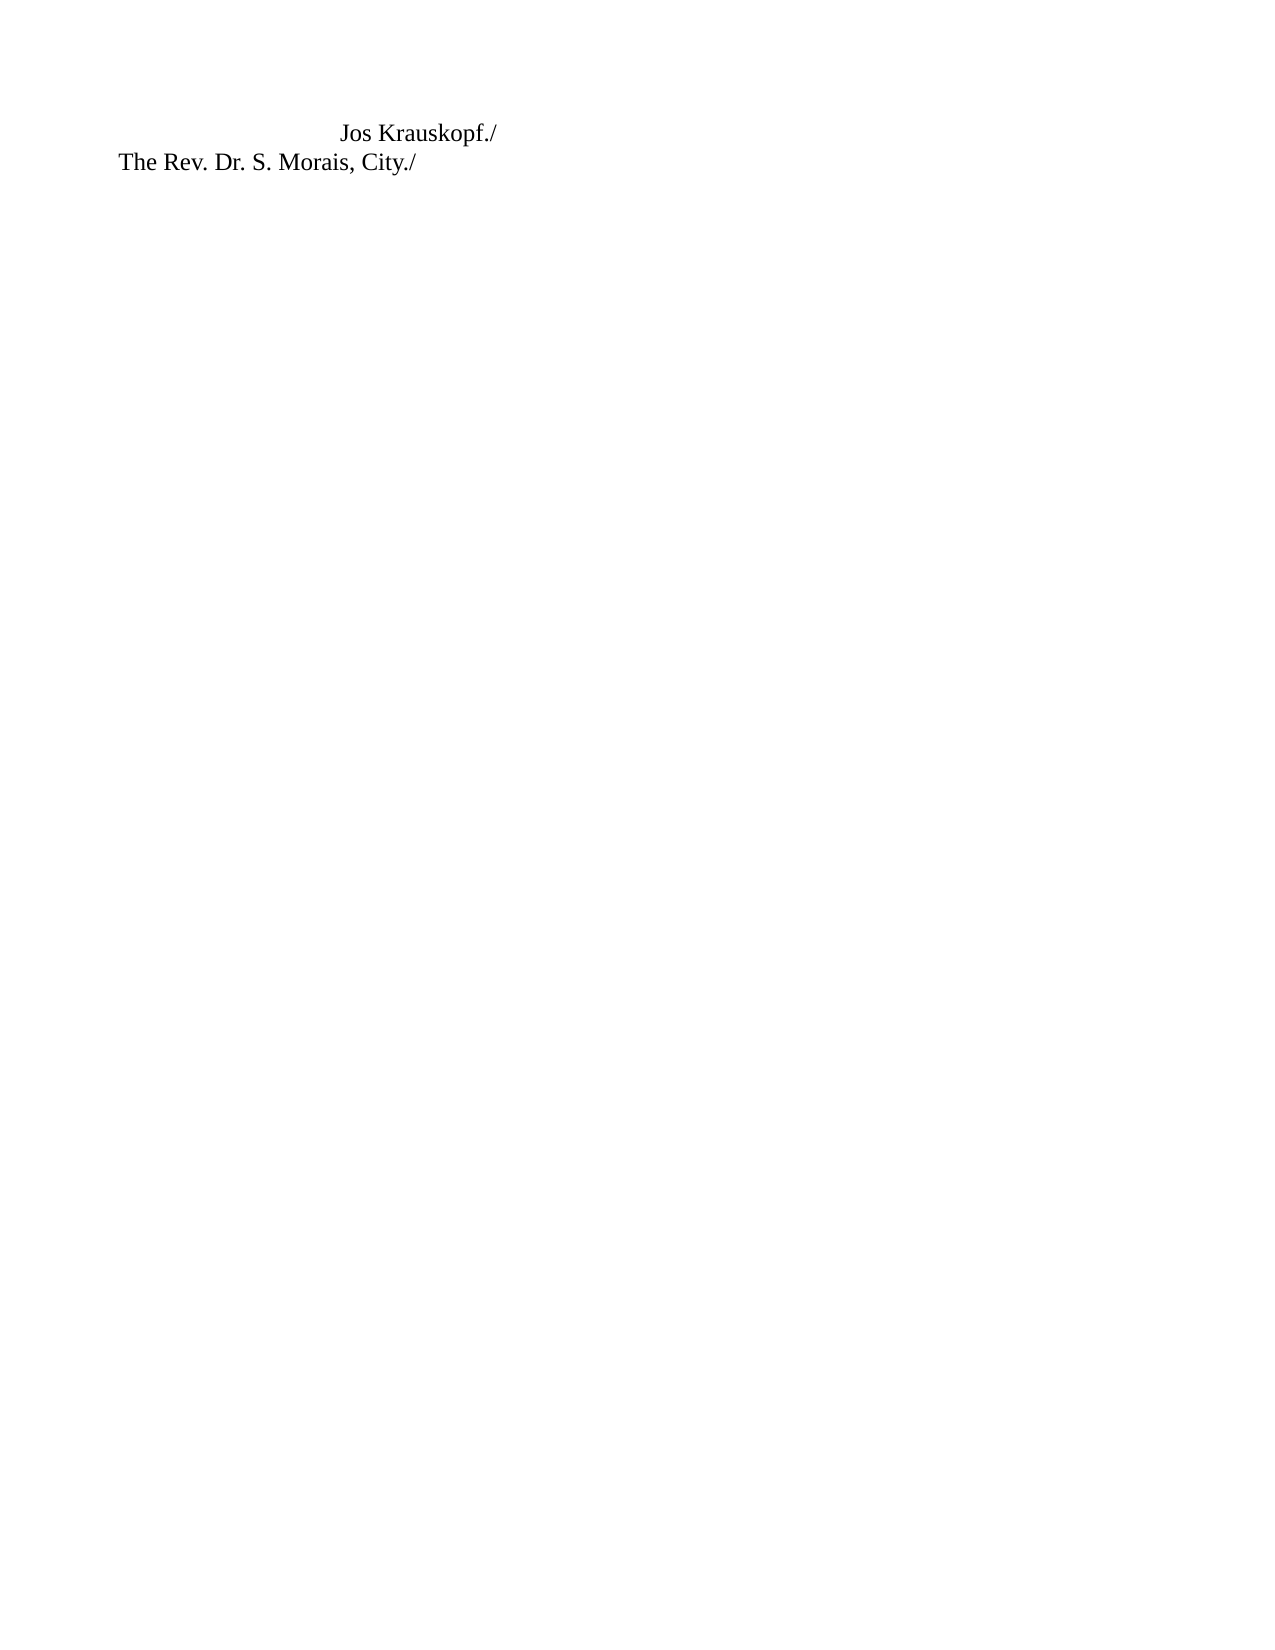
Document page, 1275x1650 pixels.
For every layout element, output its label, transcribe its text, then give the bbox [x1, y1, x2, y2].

text The Rev. Dr. S. Morais, City./ [118, 147, 1157, 176]
text Jos Krauskopf./ [118, 118, 1157, 147]
